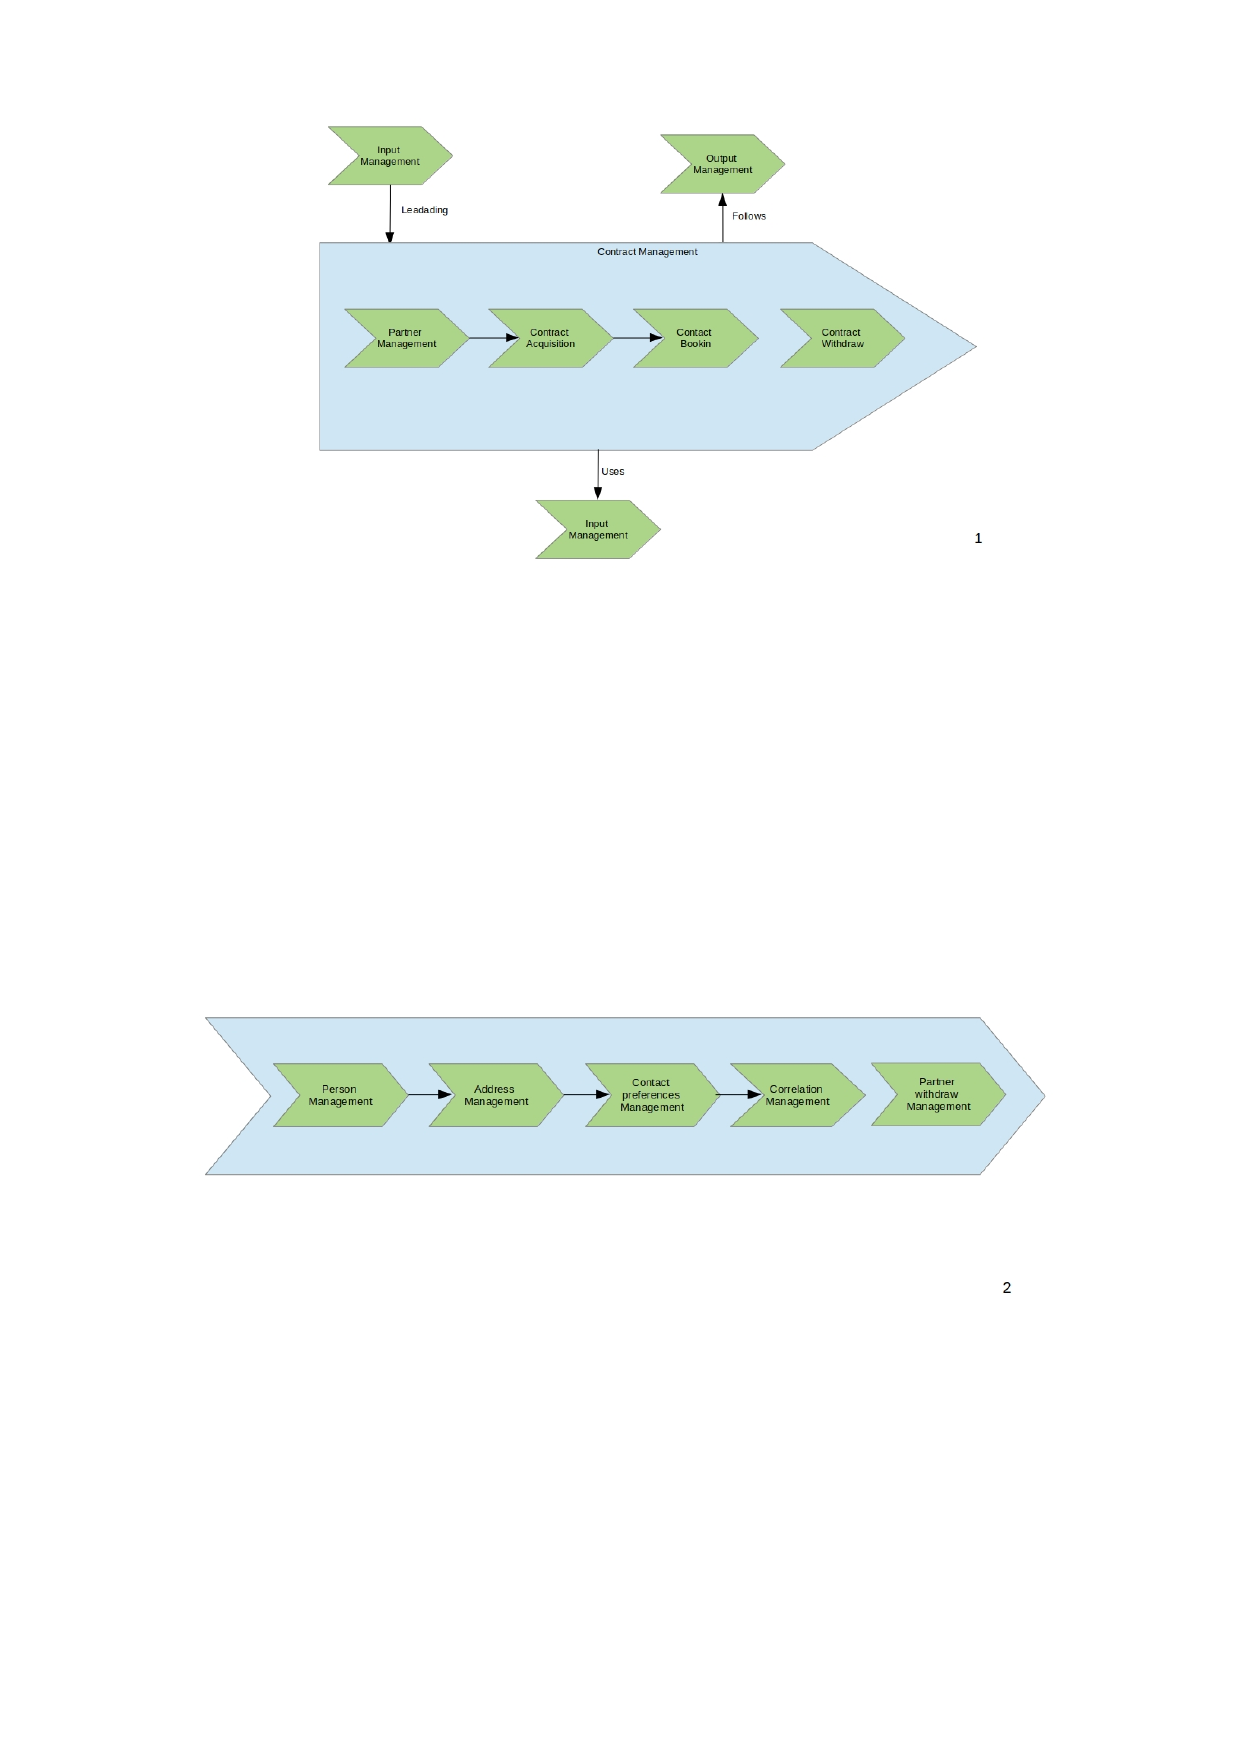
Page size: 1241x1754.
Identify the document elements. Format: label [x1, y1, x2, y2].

picture [218, 118, 1022, 570]
picture [186, 834, 1054, 1322]
